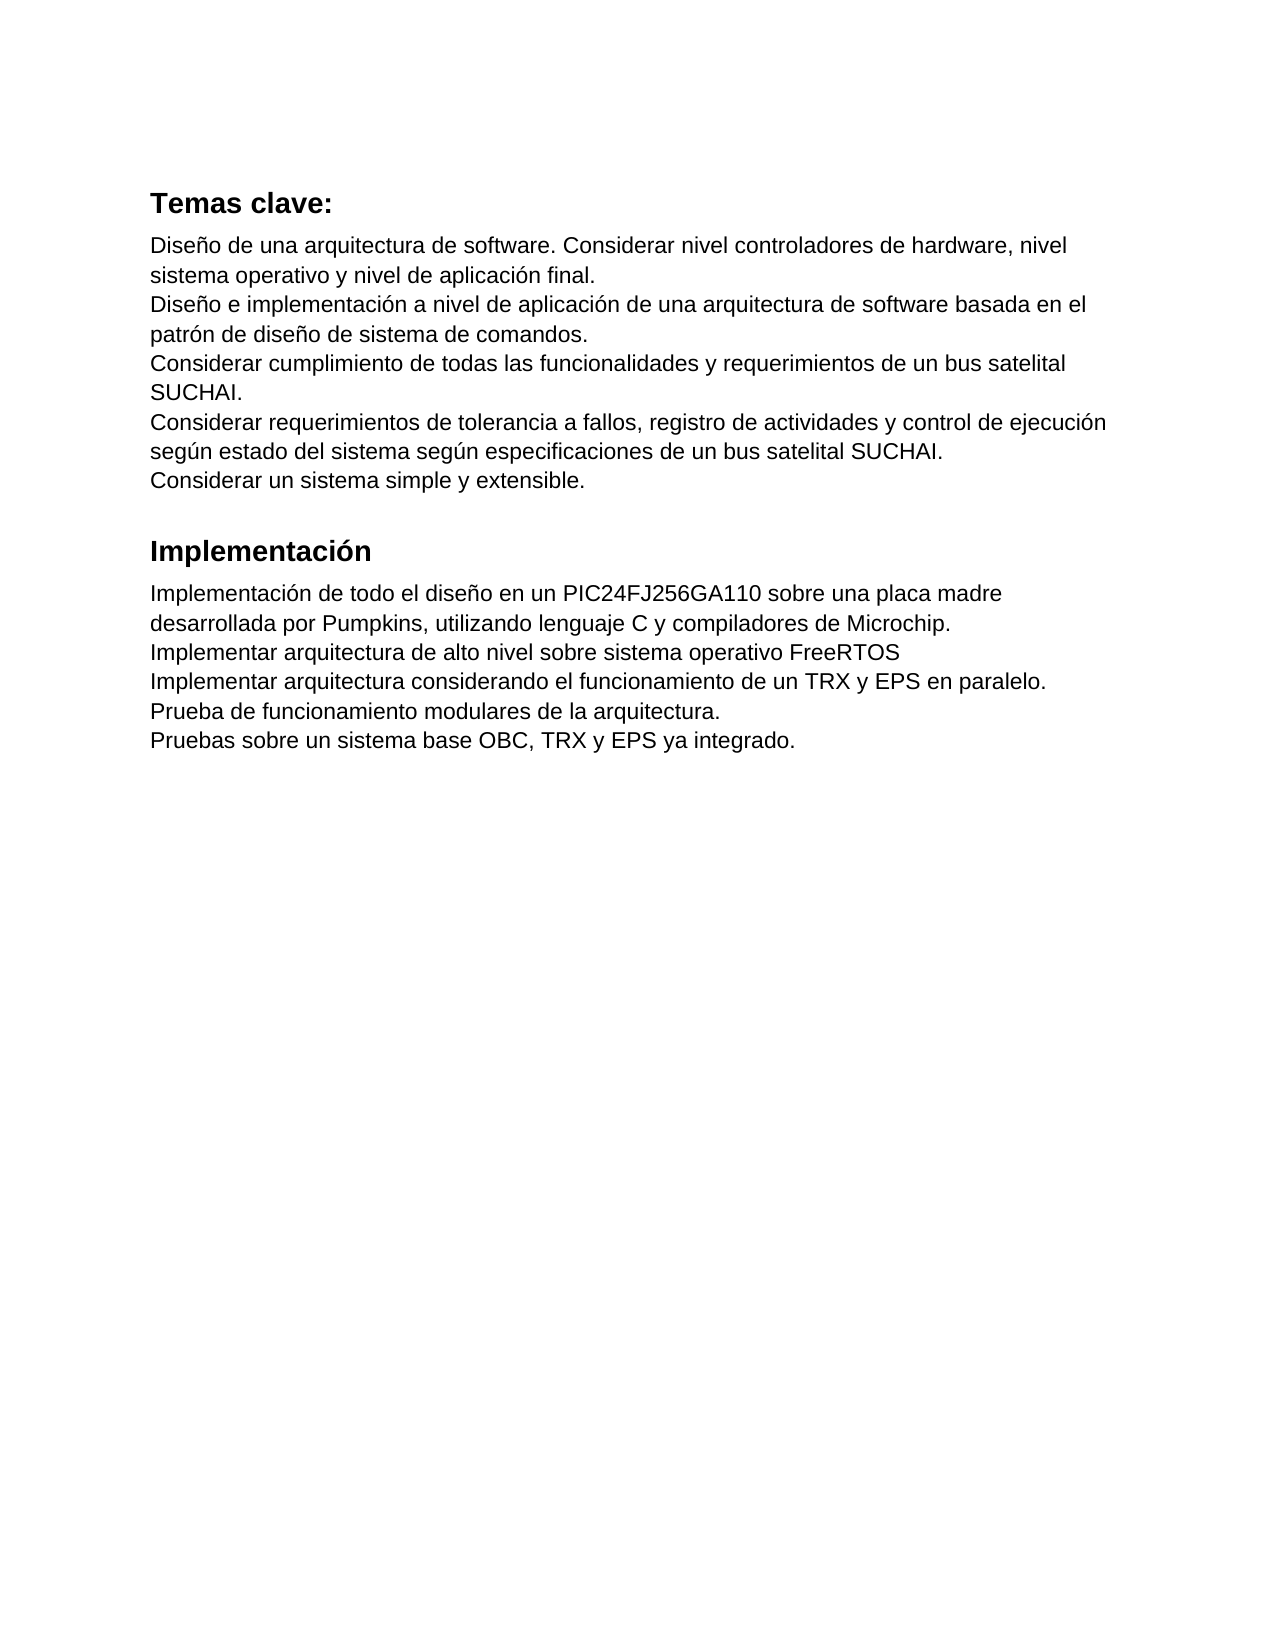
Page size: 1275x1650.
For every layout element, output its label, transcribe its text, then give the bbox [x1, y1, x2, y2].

text Considerar requerimientos de tolerancia a fallos, registro de actividades y control de ejecución según estado del sistema según especificaciones de un bus satelital SUCHAI. [150, 409, 1125, 464]
text Implementar arquitectura de alto nivel sobre sistema operativo FreeRTOS [150, 639, 1125, 665]
text Diseño e implementación a nivel de aplicación de una arquitectura de software basada en el patrón de diseño de sistema de comandos. [150, 292, 1125, 347]
text Considerar un sistema simple y extensible. [150, 468, 1125, 494]
text Implementación de todo el diseño en un PIC24FJ256GA110 sobre una placa madre desarrollada por Pumpkins, utilizando lenguaje C y compiladores de Microchip. [150, 581, 1125, 636]
text Considerar cumplimiento de todas las funcionalidades y requerimientos de un bus satelital SUCHAI. [150, 351, 1125, 406]
subtitle Implementación [150, 535, 1125, 568]
text Diseño de una arquitectura de software. Considerar nivel controladores de hardware, nivel sistema operativo y nivel de aplicación final. [150, 233, 1125, 288]
text Pruebas sobre un sistema base OBC, TRX y EPS ya integrado. [150, 728, 1125, 753]
text Implementar arquitectura considerando el funcionamiento de un TRX y EPS en paralelo. [150, 669, 1125, 694]
subtitle Temas clave: [150, 187, 1125, 220]
text Prueba de funcionamiento modulares de la arquitectura. [150, 698, 1125, 724]
